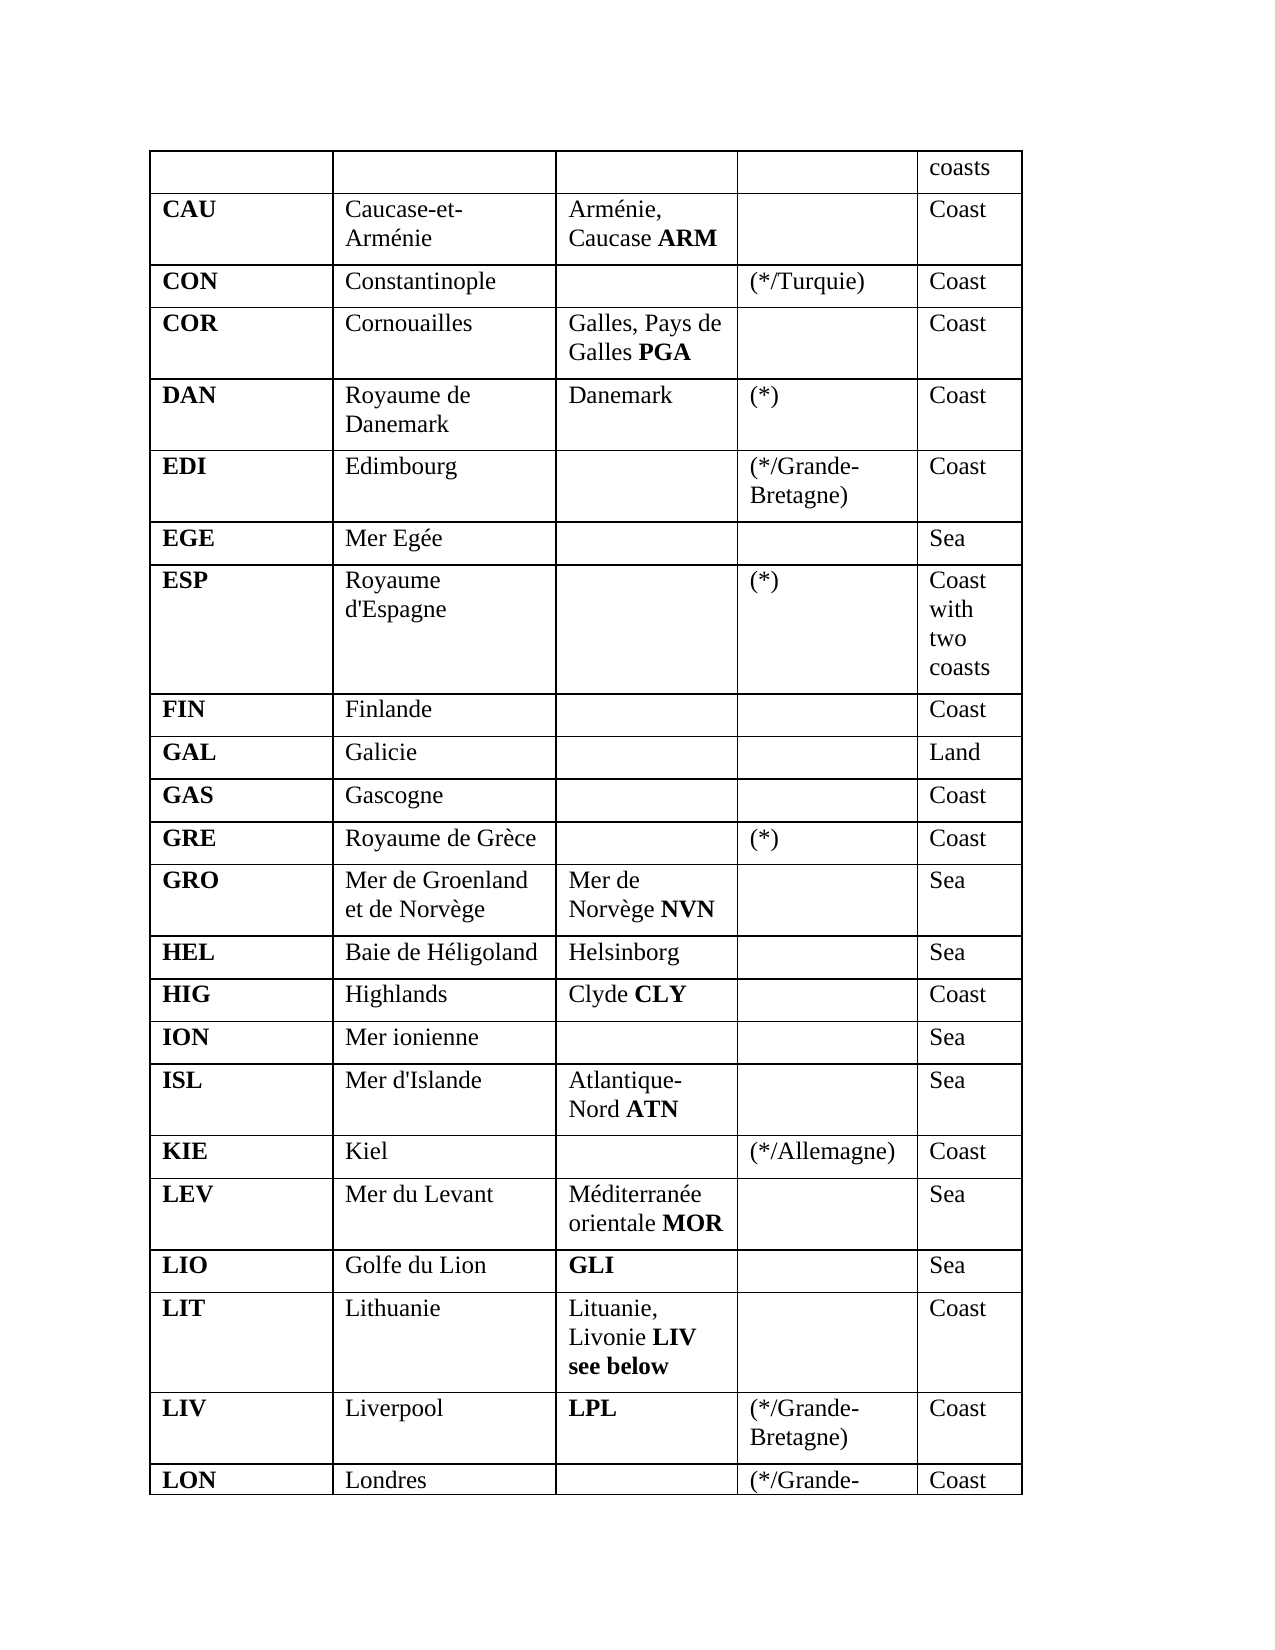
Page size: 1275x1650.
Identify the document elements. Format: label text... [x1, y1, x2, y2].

table_cell (*/Grande-Bretagne) [738, 1393, 917, 1463]
table_cell Coast [918, 695, 1021, 736]
table_cell Atlantique-Nord ATN [557, 1065, 737, 1135]
table_cell Coast [918, 266, 1021, 307]
table_cell (*) [738, 823, 917, 864]
table_cell [738, 523, 917, 564]
table_cell EDI [151, 451, 332, 521]
table_cell Coast with two coasts [918, 566, 1021, 693]
table_cell (*/Grande-Bretagne) [738, 451, 917, 521]
table_cell [557, 451, 737, 521]
table_cell [738, 737, 917, 778]
table_cell Méditerranée orientale MOR [557, 1179, 737, 1249]
table_cell Galles, Pays de Galles PGA [557, 308, 737, 378]
table_cell Coast [918, 823, 1021, 864]
table_cell ESP [151, 566, 332, 693]
table_cell EGE [151, 523, 332, 564]
table_cell LIV [151, 1393, 332, 1463]
table_cell Sea [918, 1065, 1021, 1135]
table_cell HEL [151, 937, 332, 978]
table_cell Sea [918, 1251, 1021, 1292]
table_cell Mer de Groenland et de Norvège [334, 865, 555, 935]
table_cell Mer ionienne [334, 1022, 555, 1063]
table_cell Coast [918, 194, 1021, 264]
table_cell [738, 308, 917, 378]
table_cell Baie de Héligoland [334, 937, 555, 978]
table_cell Coast [918, 451, 1021, 521]
table_cell Mer Egée [334, 523, 555, 564]
table_cell Liverpool [334, 1393, 555, 1463]
table_cell (*/Grande- [738, 1465, 917, 1494]
table_cell GRE [151, 823, 332, 864]
table_cell (*) [738, 380, 917, 450]
table_cell Sea [918, 1022, 1021, 1063]
table_cell [738, 194, 917, 264]
table_cell (*/Allemagne) [738, 1136, 917, 1177]
table_cell KIE [151, 1136, 332, 1177]
table_cell GAL [151, 737, 332, 778]
table_cell Galicie [334, 737, 555, 778]
table_cell [557, 780, 737, 821]
table_cell [738, 1065, 917, 1135]
table_cell [557, 566, 737, 693]
table_cell Lituanie, Livonie LIV see below [557, 1293, 737, 1392]
table_cell Highlands [334, 980, 555, 1021]
table_cell [738, 152, 917, 193]
table_cell [738, 1022, 917, 1063]
table_cell Danemark [557, 380, 737, 450]
table_cell [557, 523, 737, 564]
table_cell Finlande [334, 695, 555, 736]
table_cell CAU [151, 194, 332, 264]
table_cell DAN [151, 380, 332, 450]
table_cell Sea [918, 865, 1021, 935]
table_cell GLI [557, 1251, 737, 1292]
table_cell Coast [918, 1136, 1021, 1177]
table_cell GRO [151, 865, 332, 935]
table_cell Royaume de Danemark [334, 380, 555, 450]
table_cell GAS [151, 780, 332, 821]
table_cell Royaume de Grèce [334, 823, 555, 864]
table_cell Coast [918, 780, 1021, 821]
table_cell Mer d'Islande [334, 1065, 555, 1135]
table_cell [557, 152, 737, 193]
table_cell [738, 1251, 917, 1292]
table_cell LEV [151, 1179, 332, 1249]
table_cell Arménie, Caucase ARM [557, 194, 737, 264]
table_cell ISL [151, 1065, 332, 1135]
table_cell [738, 865, 917, 935]
table_cell [151, 152, 332, 193]
table_cell Sea [918, 523, 1021, 564]
table_cell Sea [918, 937, 1021, 978]
table_cell [738, 1293, 917, 1392]
table_cell LIO [151, 1251, 332, 1292]
table_cell Cornouailles [334, 308, 555, 378]
table_cell Sea [918, 1179, 1021, 1249]
table_cell Mer de Norvège NVN [557, 865, 737, 935]
table_cell Land [918, 737, 1021, 778]
table_cell coasts [918, 152, 1021, 193]
table_cell Londres [334, 1465, 555, 1494]
table_cell [557, 737, 737, 778]
table_cell Coast [918, 380, 1021, 450]
table_cell Helsinborg [557, 937, 737, 978]
table_cell CON [151, 266, 332, 307]
table_cell Coast [918, 308, 1021, 378]
table_cell [557, 1136, 737, 1177]
table_cell [738, 980, 917, 1021]
table_cell [557, 695, 737, 736]
table_cell LON [151, 1465, 332, 1494]
table_cell HIG [151, 980, 332, 1021]
table_cell [557, 266, 737, 307]
table_cell Kiel [334, 1136, 555, 1177]
table_cell (*) [738, 566, 917, 693]
table_cell LIT [151, 1293, 332, 1392]
table_cell [557, 823, 737, 864]
table_cell (*/Turquie) [738, 266, 917, 307]
table_cell [738, 695, 917, 736]
table_cell Coast [918, 1393, 1021, 1463]
table_cell [334, 152, 555, 193]
table_cell Royaume d'Espagne [334, 566, 555, 693]
table_cell Mer du Levant [334, 1179, 555, 1249]
table_cell LPL [557, 1393, 737, 1463]
table_cell Lithuanie [334, 1293, 555, 1392]
table_cell Caucase-et-Arménie [334, 194, 555, 264]
table_cell Clyde CLY [557, 980, 737, 1021]
table_cell [738, 937, 917, 978]
table_cell [557, 1465, 737, 1494]
table_cell Coast [918, 980, 1021, 1021]
table_cell [557, 1022, 737, 1063]
table_cell Edimbourg [334, 451, 555, 521]
table_cell FIN [151, 695, 332, 736]
table_cell ION [151, 1022, 332, 1063]
table_cell Gascogne [334, 780, 555, 821]
table_cell COR [151, 308, 332, 378]
table_cell Coast [918, 1465, 1021, 1494]
table_cell Coast [918, 1293, 1021, 1392]
table_cell [738, 780, 917, 821]
table_cell Golfe du Lion [334, 1251, 555, 1292]
table_cell [738, 1179, 917, 1249]
table_cell Constantinople [334, 266, 555, 307]
